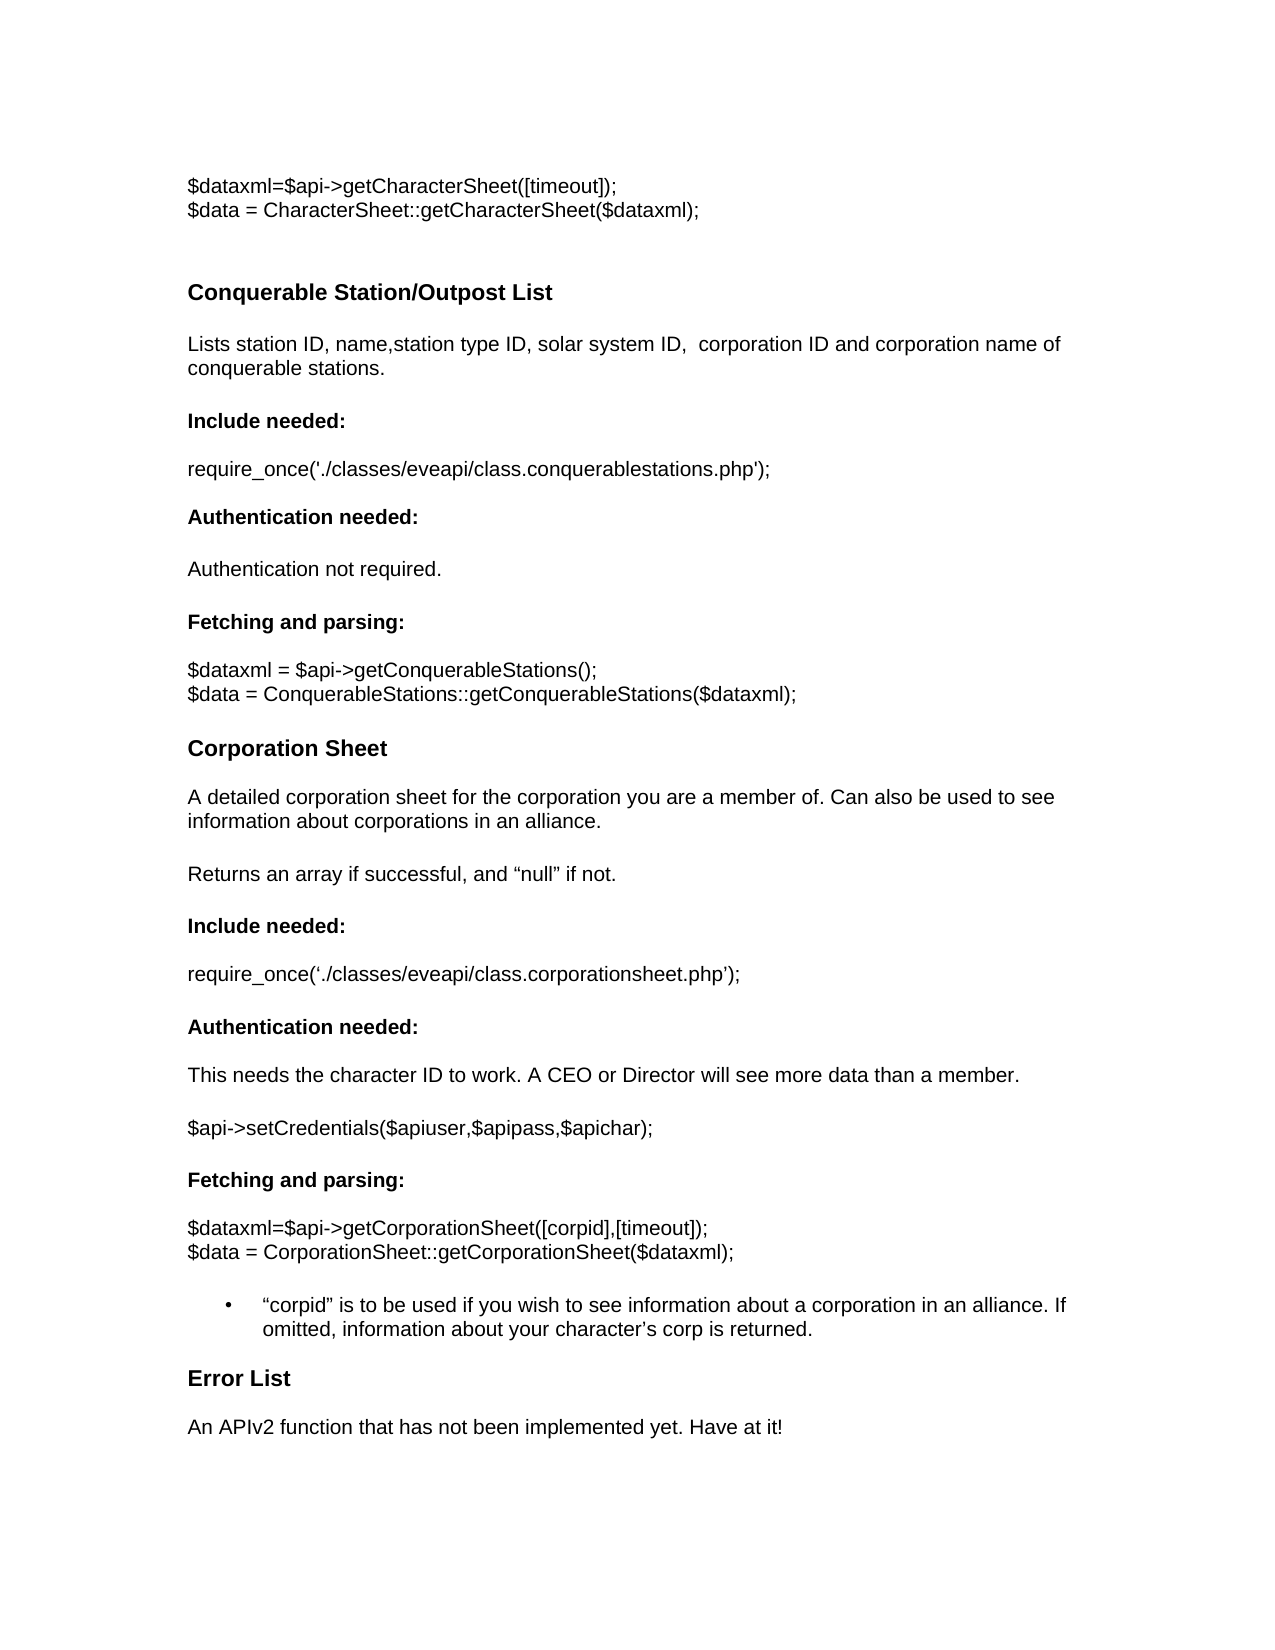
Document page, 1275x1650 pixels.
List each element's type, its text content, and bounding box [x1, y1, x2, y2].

text $data = ConquerableStations::getConquerableStations($dataxml); [187, 682, 1087, 706]
text Returns an array if successful, and “null” if not. [187, 862, 1087, 886]
text $dataxml=$api->getCorporationSheet([corpid],[timeout]); [187, 1216, 1087, 1240]
text Conquerable Station/Outpost List [187, 279, 1087, 306]
text $dataxml=$api->getCharacterSheet([timeout]); [187, 174, 1087, 198]
text require_once(‘./classes/eveapi/class.corporationsheet.php’); [187, 962, 1087, 986]
text $api->setCredentials($apiuser,$apipass,$apichar); [187, 1116, 1087, 1139]
text Authentication needed: [187, 1015, 1087, 1039]
text $data = CharacterSheet::getCharacterSheet($dataxml); [187, 198, 1087, 222]
text $data = CorporationSheet::getCorporationSheet($dataxml); [187, 1240, 1087, 1264]
text require_once('./classes/eveapi/class.conquerablestations.php'); [187, 457, 1087, 481]
text A detailed corporation sheet for the corporation you are a member of. Can also be used to see information about corporations in an alliance. [187, 785, 1087, 833]
text Fetching and parsing: [187, 1168, 1087, 1192]
text Include needed: [187, 409, 1087, 433]
text Authentication not required. [187, 557, 1087, 581]
text $dataxml = $api->getConquerableStations(); [187, 658, 1087, 682]
text Lists station ID, name,station type ID, solar system ID, corporation ID and corporation name of conquerable stations. [187, 332, 1087, 380]
text Include needed: [187, 914, 1087, 938]
text An APIv2 function that has not been implemented yet. Have at it! [187, 1415, 1087, 1439]
text Corporation Sheet [187, 734, 1087, 761]
list “corpid” is to be used if you wish to see information about a corporation in an alliance. If omitted, information about your character’s corp is returned. [225, 1293, 1087, 1341]
text This needs the character ID to work. A CEO or Director will see more data than a member. [187, 1063, 1087, 1087]
text Error List [187, 1365, 1087, 1391]
text Authentication needed: [187, 504, 1087, 528]
text Fetching and parsing: [187, 610, 1087, 634]
